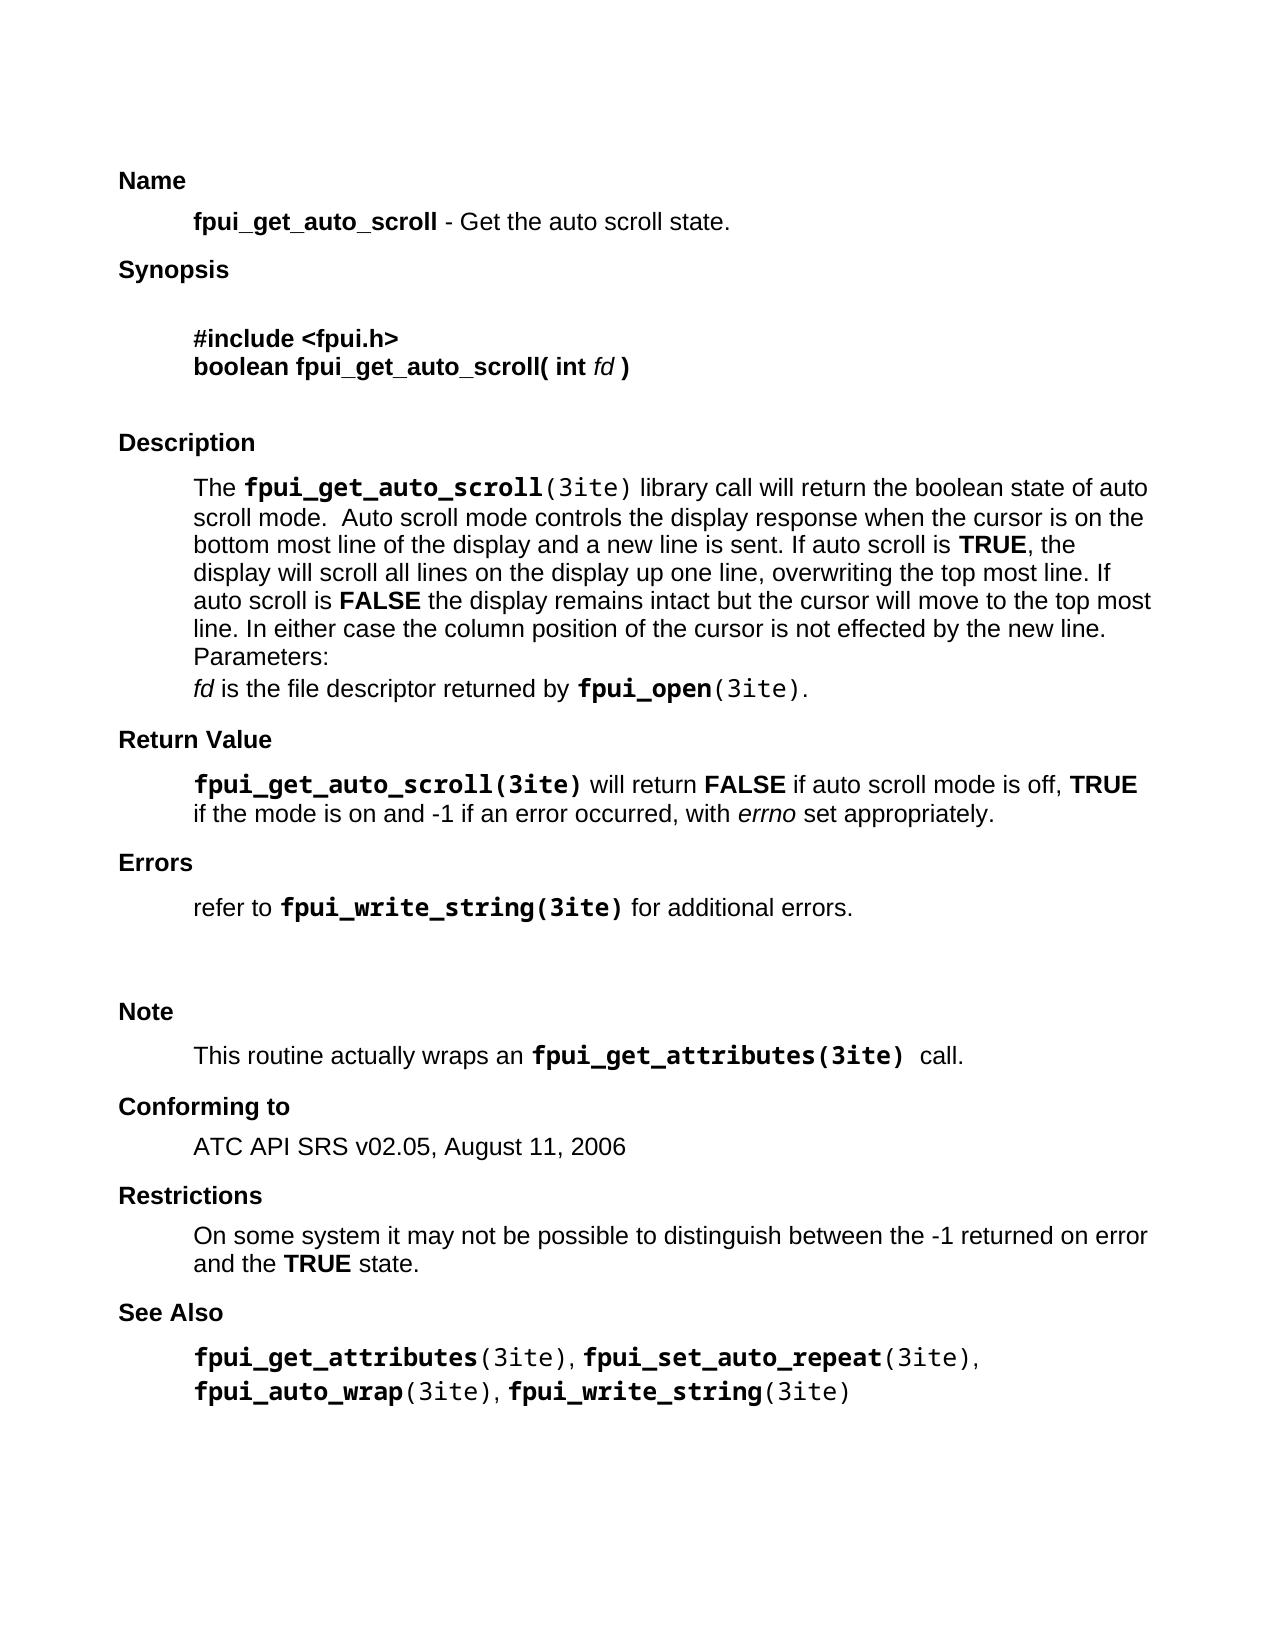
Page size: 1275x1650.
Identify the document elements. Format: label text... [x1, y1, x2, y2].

text Note [118, 997, 1157, 1025]
text #include <fpui.h> boolean fpui_get_auto_scroll( int fd ) [193, 296, 1157, 408]
text Description [118, 429, 1157, 457]
text On some system it may not be possible to distinguish between the -1 returned on error and the TRUE state. [193, 1222, 1157, 1278]
text fpui_get_attributes(3ite), fpui_set_auto_repeat(3ite), fpui_auto_wrap(3ite), fpui_write_string(3ite) [193, 1339, 1157, 1407]
text fpui_get_auto_scroll(3ite) will return FALSE if auto scroll mode is off, TRUE if the mode is on and -1 if an error occurred, with errno set appropriately. [193, 766, 1157, 828]
text See Also [118, 1299, 1157, 1327]
text fpui_get_auto_scroll - Get the auto scroll state. [193, 207, 1157, 235]
text Return Value [118, 726, 1157, 754]
text Synopsis [118, 256, 1157, 284]
text Name [118, 167, 1157, 195]
text Restrictions [118, 1182, 1157, 1210]
text ATC API SRS v02.05, August 11, 2006 [193, 1133, 1157, 1161]
text This routine actually wraps an fpui_get_attributes(3ite) call. [193, 1038, 1157, 1072]
list refer to fpui_write_string(3ite) for additional errors. [193, 889, 1157, 923]
text Errors [118, 849, 1157, 877]
text The fpui_get_auto_scroll(3ite) library call will return the boolean state of auto scroll mode. Auto scroll mode controls the display response when the cursor is on the bottom most line of the display and a new line is sent. If auto scroll is TRUE, the display will scroll all lines on the display up one line, overwriting the top most line. If auto scroll is FALSE the display remains intact but the cursor will move to the top most line. In either case the column position of the cursor is not effected by the new line. Parameters: fd is the file descriptor returned by fpui_open(3ite). [193, 469, 1157, 705]
text Conforming to [118, 1093, 1157, 1121]
